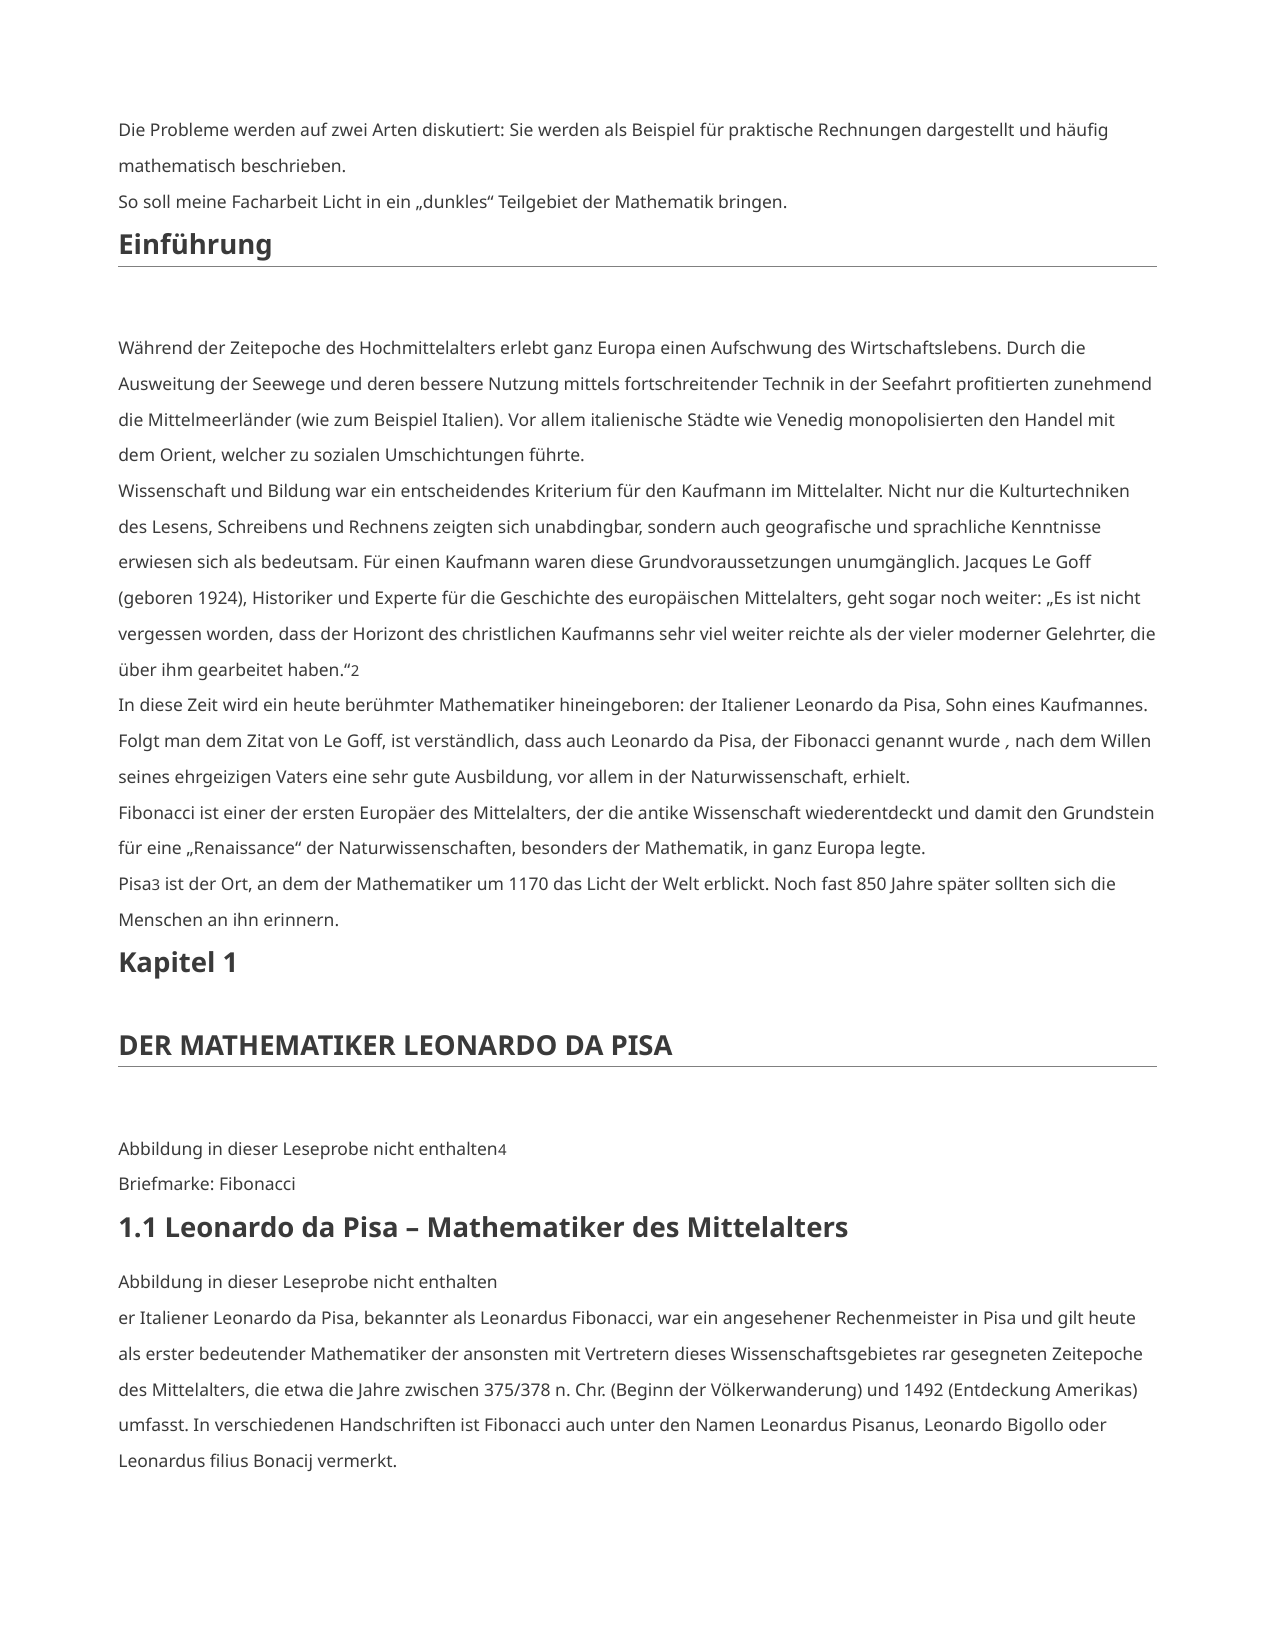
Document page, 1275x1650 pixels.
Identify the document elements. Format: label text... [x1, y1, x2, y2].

subtitle Einführung [118, 225, 1157, 266]
subtitle 1.1 Leonardo da Pisa – Mathematiker des Mittelalters [118, 1208, 1157, 1245]
subtitle Kapitel 1 DER MATHEMATIKER LEONARDO DA PISA [118, 943, 1157, 1066]
text Abbildung in dieser Leseprobe nicht enthalten4 [118, 1136, 1157, 1160]
text er Italiener Leonardo da Pisa, bekannter als Leonardus Fibonacci, war ein angesehener Rechenmeister in Pisa und gilt heute als erster bedeutender Mathematiker der ansonsten mit Vertretern dieses Wissenschaftsgebietes rar gesegneten Zeitepoche des Mittelalters, die etwa die Jahre zwischen 375/378 n. Chr. (Beginn der Völkerwanderung) und 1492 (Entdeckung Amerikas) umfasst. In verschiedenen Handschriften ist Fibonacci auch unter den Namen Leonardus Pisanus, Leonardo Bigollo oder Leonardus filius Bonacij vermerkt. [118, 1306, 1157, 1473]
text So soll meine Facharbeit Licht in ein „dunkles“ Teilgebiet der Mathematik bringen. [118, 189, 1157, 213]
text Abbildung in dieser Leseprobe nicht enthalten [118, 1270, 1157, 1294]
text In diese Zeit wird ein heute berühmter Mathematiker hineingeboren: der Italiener Leonardo da Pisa, Sohn eines Kaufmannes. Folgt man dem Zitat von Le Goff, ist verständlich, dass auch Leonardo da Pisa, der Fibonacci genannt wurde , nach dem Willen seines ehrgeizigen Vaters eine sehr gute Ausbildung, vor allem in der Naturwissenschaft, erhielt. [118, 693, 1157, 788]
text Wissenschaft und Bildung war ein entscheidendes Kriterium für den Kaufmann im Mittelalter. Nicht nur die Kulturtechniken des Lesens, Schreibens und Rechnens zeigten sich unabdingbar, sondern auch geografische und sprachliche Kenntnisse erwiesen sich als bedeutsam. Für einen Kaufmann waren diese Grundvoraussetzungen unumgänglich. Jacques Le Goff (geboren 1924), Historiker und Experte für die Geschichte des europäischen Mittelalters, geht sogar noch weiter: „Es ist nicht vergessen worden, dass der Horizont des christlichen Kaufmanns sehr viel weiter reichte als der vieler moderner Gelehrter, die über ihm gearbeitet haben.“2 [118, 479, 1157, 681]
text Während der Zeitepoche des Hochmittelalters erlebt ganz Europa einen Aufschwung des Wirtschaftslebens. Durch die Ausweitung der Seewege und deren bessere Nutzung mittels fortschreitender Technik in der Seefahrt profitierten zunehmend die Mittelmeerländer (wie zum Beispiel Italien). Vor allem italienische Städte wie Venedig monopolisierten den Handel mit dem Orient, welcher zu sozialen Umschichtungen führte. [118, 336, 1157, 467]
text Fibonacci ist einer der ersten Europäer des Mittelalters, der die antike Wissenschaft wiederentdeckt und damit den Grundstein für eine „Renaissance“ der Naturwissenschaften, besonders der Mathematik, in ganz Europa legte. [118, 800, 1157, 860]
text Die Probleme werden auf zwei Arten diskutiert: Sie werden als Beispiel für praktische Rechnungen dargestellt und häufig mathematisch beschrieben. [118, 118, 1157, 178]
text Pisa3 ist der Ort, an dem der Mathematiker um 1170 das Licht der Welt erblickt. Noch fast 850 Jahre später sollten sich die Menschen an ihn erinnern. [118, 872, 1157, 931]
text Briefmarke: Fibonacci [118, 1172, 1157, 1196]
